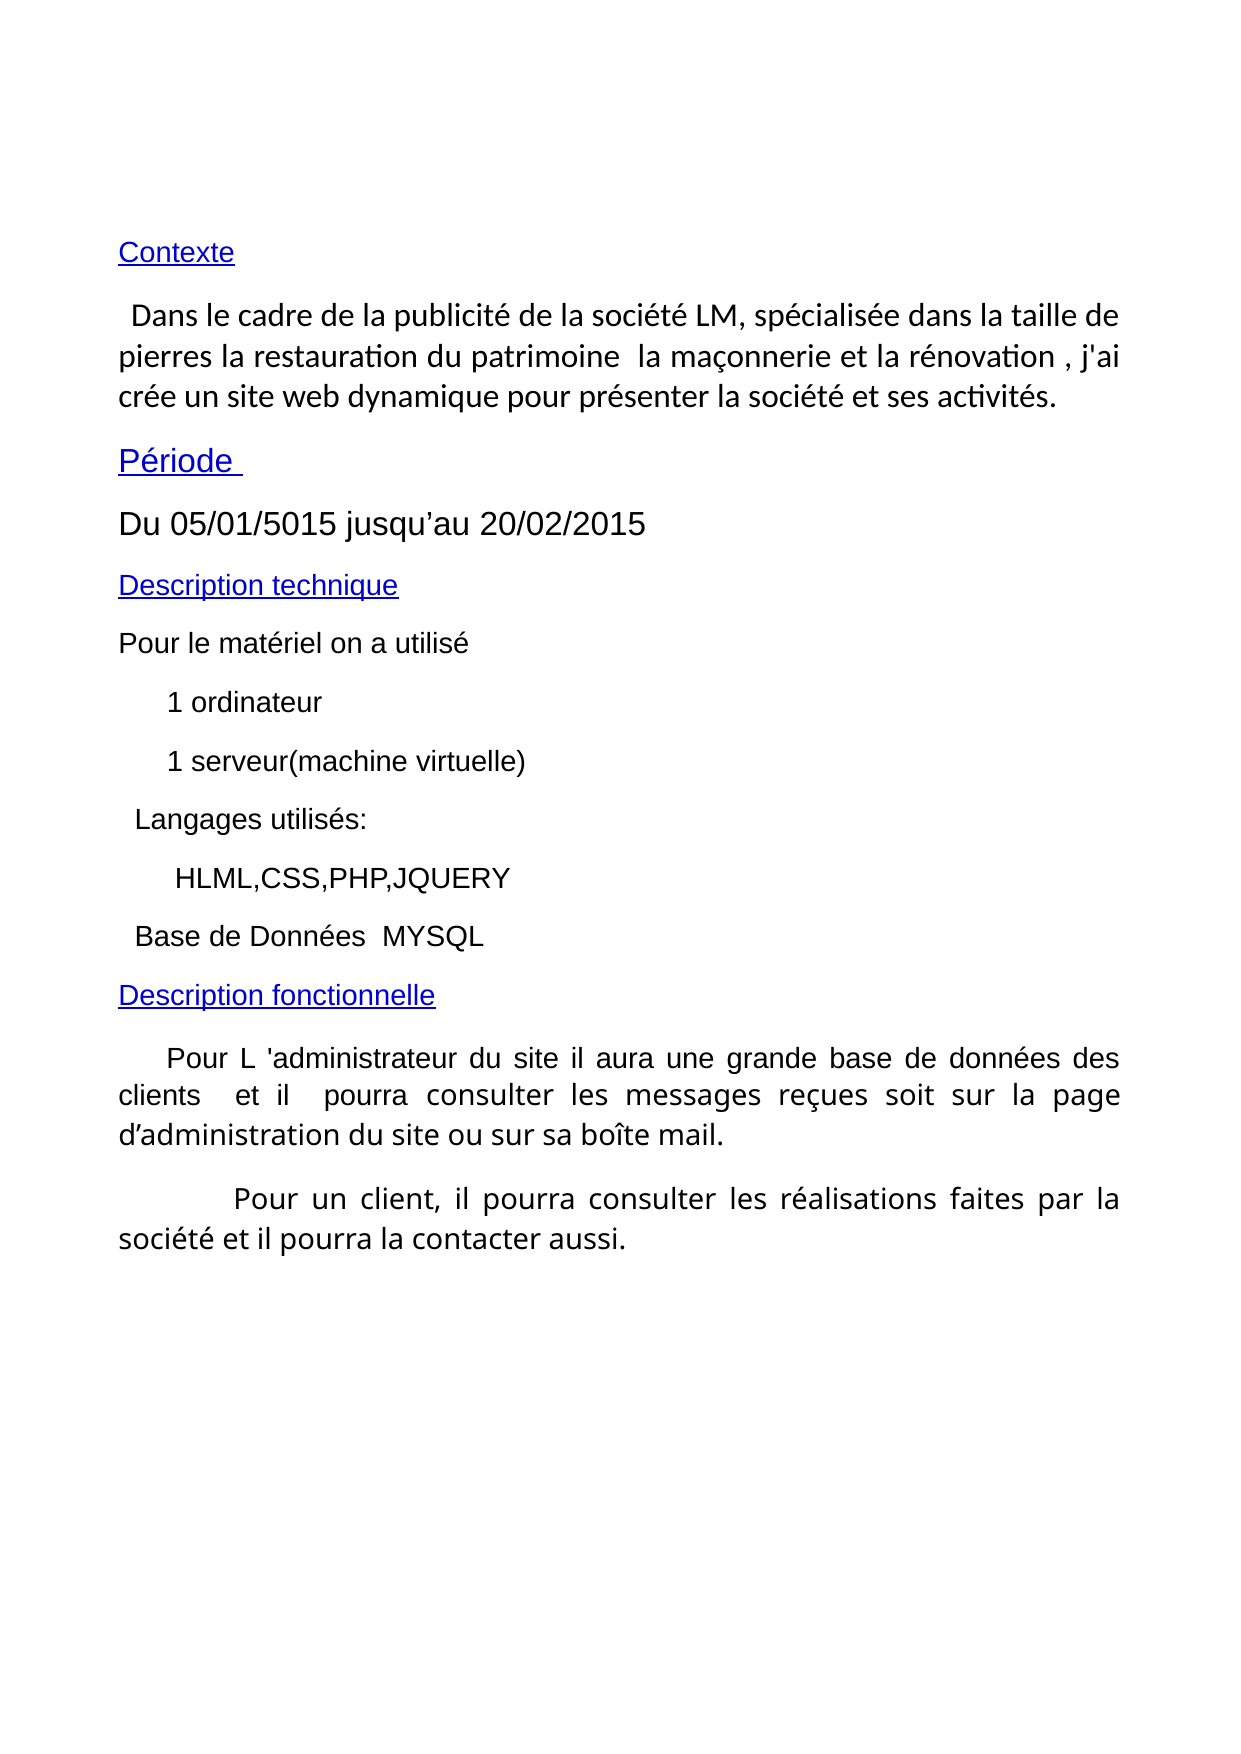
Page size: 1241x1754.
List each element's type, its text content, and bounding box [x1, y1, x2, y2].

text Langages utilisés: [118, 802, 1122, 836]
text Contexte [118, 235, 1122, 269]
text Du 05/01/5015 jusqu’au 20/02/2015 [118, 504, 1122, 543]
text Pour L 'administrateur du site il aura une grande base de données des clients et il pourra consulter les messages reçues soit sur la page d’administration du site ou sur sa boîte mail. [118, 1041, 1122, 1154]
text Base de Données MYSQL [118, 919, 1122, 953]
text Description fonctionnelle [118, 978, 1122, 1011]
text Pour le matériel on a utilisé [118, 626, 1122, 660]
text Dans le cadre de la publicité de la société LM, spécialisée dans la taille de pierres la restauration du patrimoine la maçonnerie et la rénovation , j'ai crée un site web dynamique pour présenter la société et ses activités. [118, 294, 1122, 416]
text 1 serveur(machine virtuelle) [118, 743, 1122, 777]
text 1 ordinateur [118, 685, 1122, 718]
text Pour un client, il pourra consulter les réalisations faites par la société et il pourra la contacter aussi. [118, 1179, 1122, 1258]
text Période [118, 441, 1122, 479]
text HLML,CSS,PHP,JQUERY [118, 861, 1122, 894]
text Description technique [118, 568, 1122, 601]
